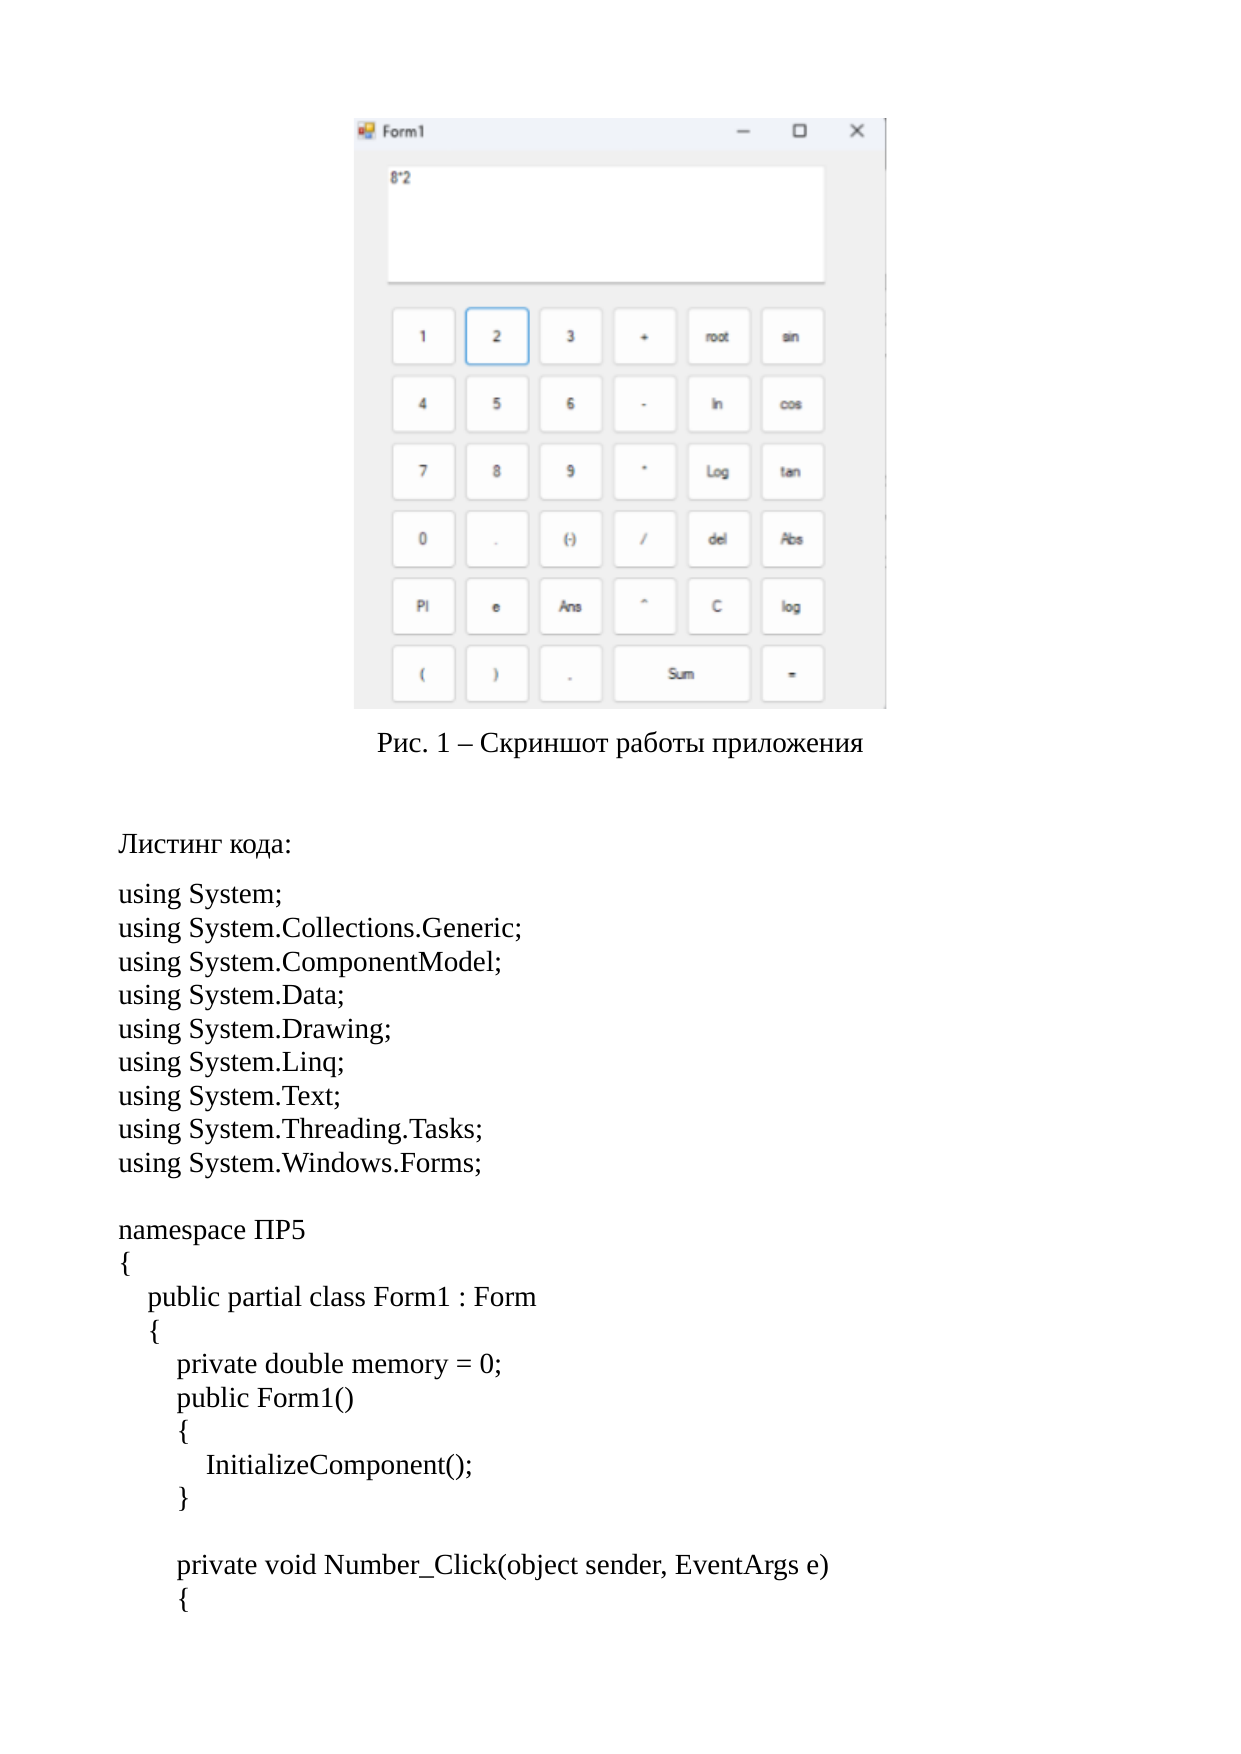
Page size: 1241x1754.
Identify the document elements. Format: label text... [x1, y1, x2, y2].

text using System.Windows.Forms; [118, 1145, 1122, 1178]
text Листинг кода: [118, 826, 1122, 860]
text using System; [118, 877, 1122, 910]
text public partial class Form1 : Form [118, 1279, 1122, 1313]
text { [118, 1413, 1122, 1447]
text using System.Drawing; [118, 1011, 1122, 1044]
text namespace ПР5 [118, 1212, 1122, 1246]
text using System.Collections.Generic; [118, 910, 1122, 944]
text InitializeComponent(); [118, 1447, 1122, 1480]
text { [118, 1246, 1122, 1279]
text using System.Threading.Tasks; [118, 1111, 1122, 1145]
text using System.ComponentModel; [118, 944, 1122, 977]
text private double memory = 0; [118, 1346, 1122, 1380]
text using System.Linq; [118, 1044, 1122, 1078]
text { [118, 1581, 1122, 1614]
text { [118, 1313, 1122, 1346]
text using System.Data; [118, 977, 1122, 1011]
text Рис. 1 – Скриншот работы приложения [118, 726, 1122, 759]
text } [118, 1480, 1122, 1514]
text private void Number_Click(object sender, EventArgs e) [118, 1547, 1122, 1581]
text using System.Text; [118, 1078, 1122, 1111]
text public Form1() [118, 1380, 1122, 1413]
picture [353, 118, 887, 709]
